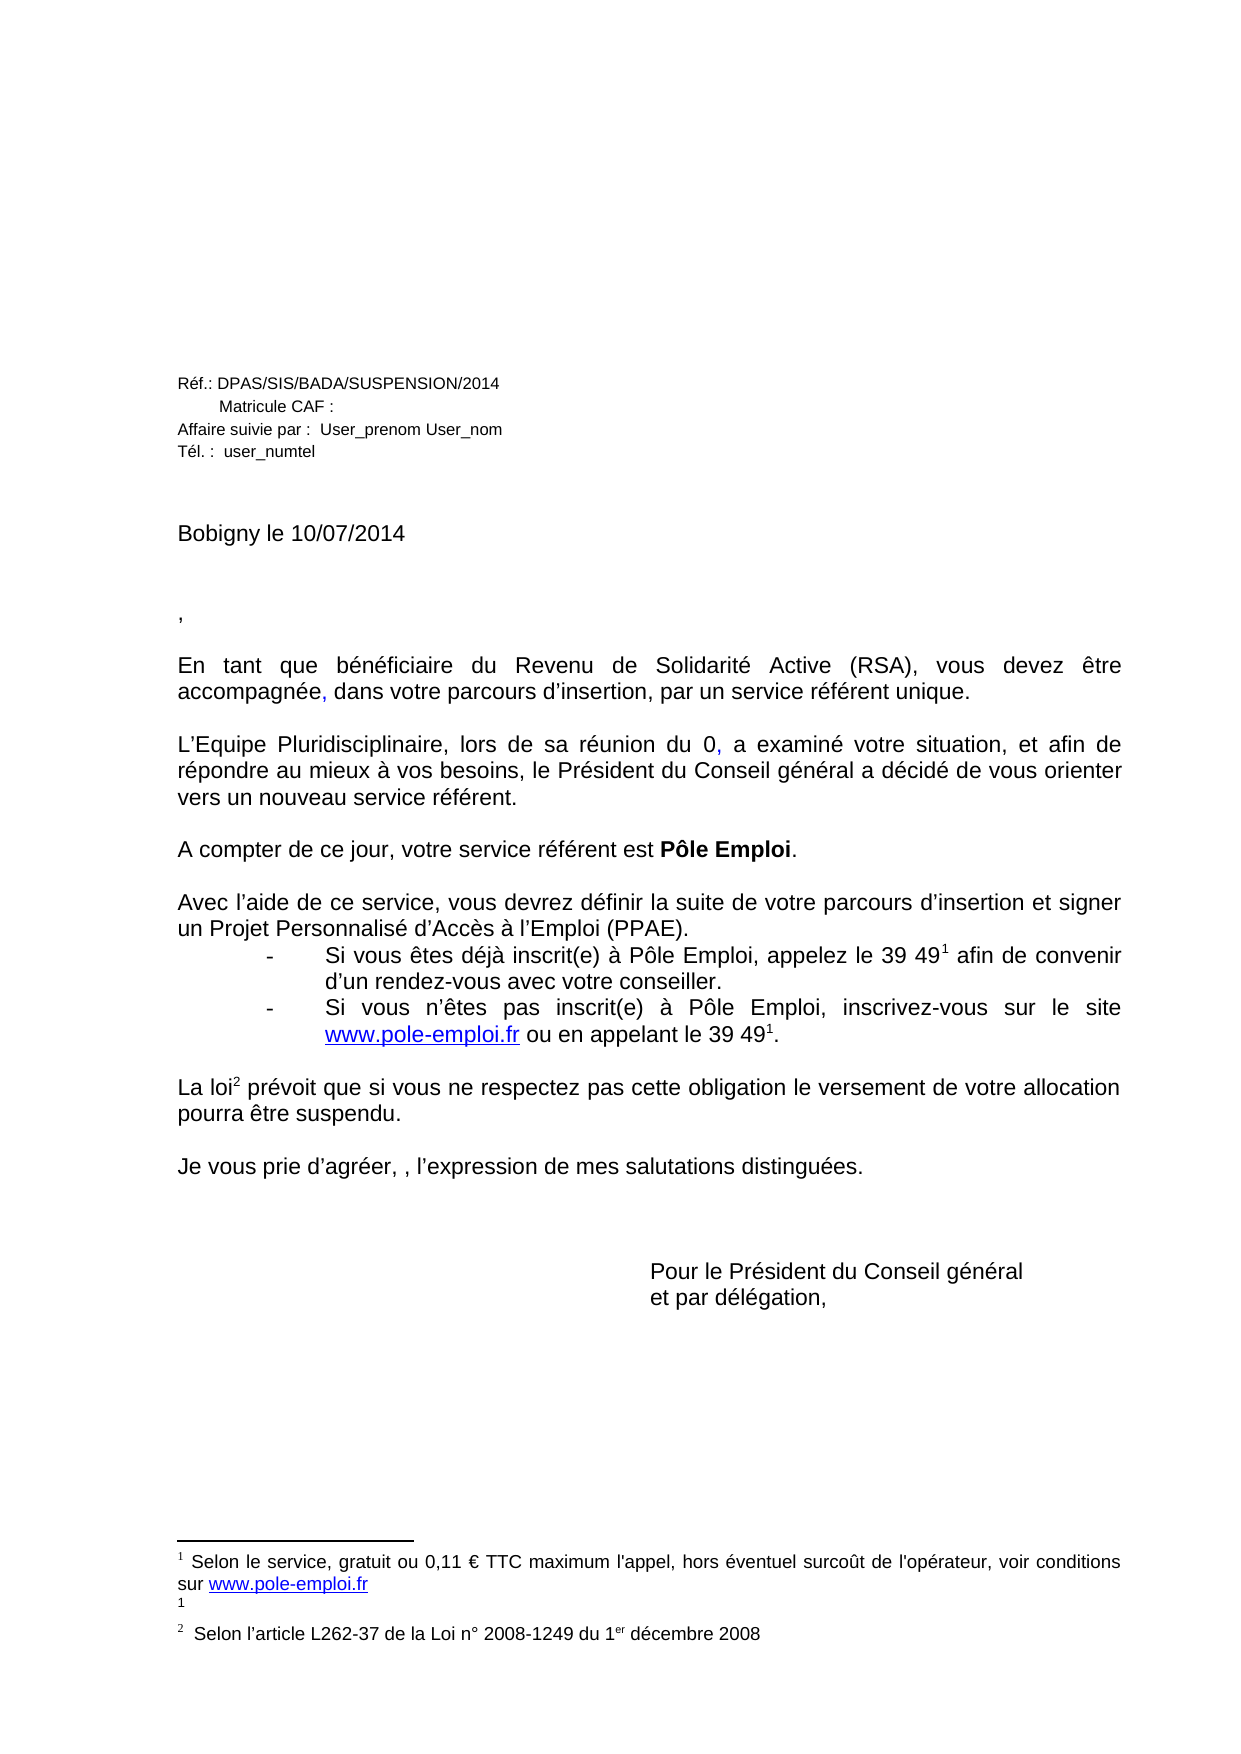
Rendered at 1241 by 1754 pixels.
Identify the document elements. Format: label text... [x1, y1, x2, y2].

list Si vous êtes déjà inscrit(e) à Pôle Emploi, appelez le 39 49 afin de convenir d’un rendez-vous avec votre conseiller. [266, 942, 1122, 994]
text En tant que bénéficiaire du Revenu de Solidarité Active (RSA), vous devez être accompagnée, dans votre parcours d’insertion, par un service référent unique. [177, 652, 1122, 704]
text Avec l’aide de ce service, vous devrez définir la suite de votre parcours d’insertion et signer un Projet Personnalisé d’Accès à l’Emploi (PPAE). [177, 889, 1122, 942]
table_cell [177, 271, 649, 371]
list Selon le service, gratuit ou 0,11 € TTC maximum l'appel, hors éventuel surcoût de l'opérateur, voir conditions sur www.pole-emploi.fr [177, 1547, 1122, 1595]
text Je vous prie d’agréer, , l’expression de mes salutations distinguées. [177, 1153, 1122, 1179]
table_cell Réf.: DPAS/SIS/BADA/SUSPENSION/2014 Matricule CAF : Affaire suivie par : user_prenom user_nom Tél. : user_numtel Bobigny le 10/07/2014 [177, 371, 649, 546]
text Selon l’article L262-37 de la Loi n° 2008-1249 du 1er décembre 2008 [177, 1621, 1122, 1645]
text La loi prévoit que si vous ne respectez pas cette obligation le versement de votre allocation pourra être suspendu. [177, 1073, 1122, 1126]
text et par délégation, [650, 1284, 1122, 1311]
text Pour le Président du Conseil général [650, 1258, 1122, 1284]
table_cell [650, 271, 1122, 371]
table_header [177, 233, 649, 271]
text A compter de ce jour, votre service référent est Pôle Emploi. [177, 836, 1122, 862]
list Si vous n’êtes pas inscrit(e) à Pôle Emploi, inscrivez-vous sur le site www.pole-emploi.fr ou en appelant le 39 49. [266, 994, 1122, 1047]
text L’Equipe Pluridisciplinaire, lors de sa réunion du 0, a examiné votre situation, et afin de répondre au mieux à vos besoins, le Président du Conseil général a décidé de vous orienter vers un nouveau service référent. [177, 731, 1122, 810]
table_header [650, 233, 1122, 271]
text , [177, 599, 1122, 625]
table_cell [650, 371, 1122, 546]
